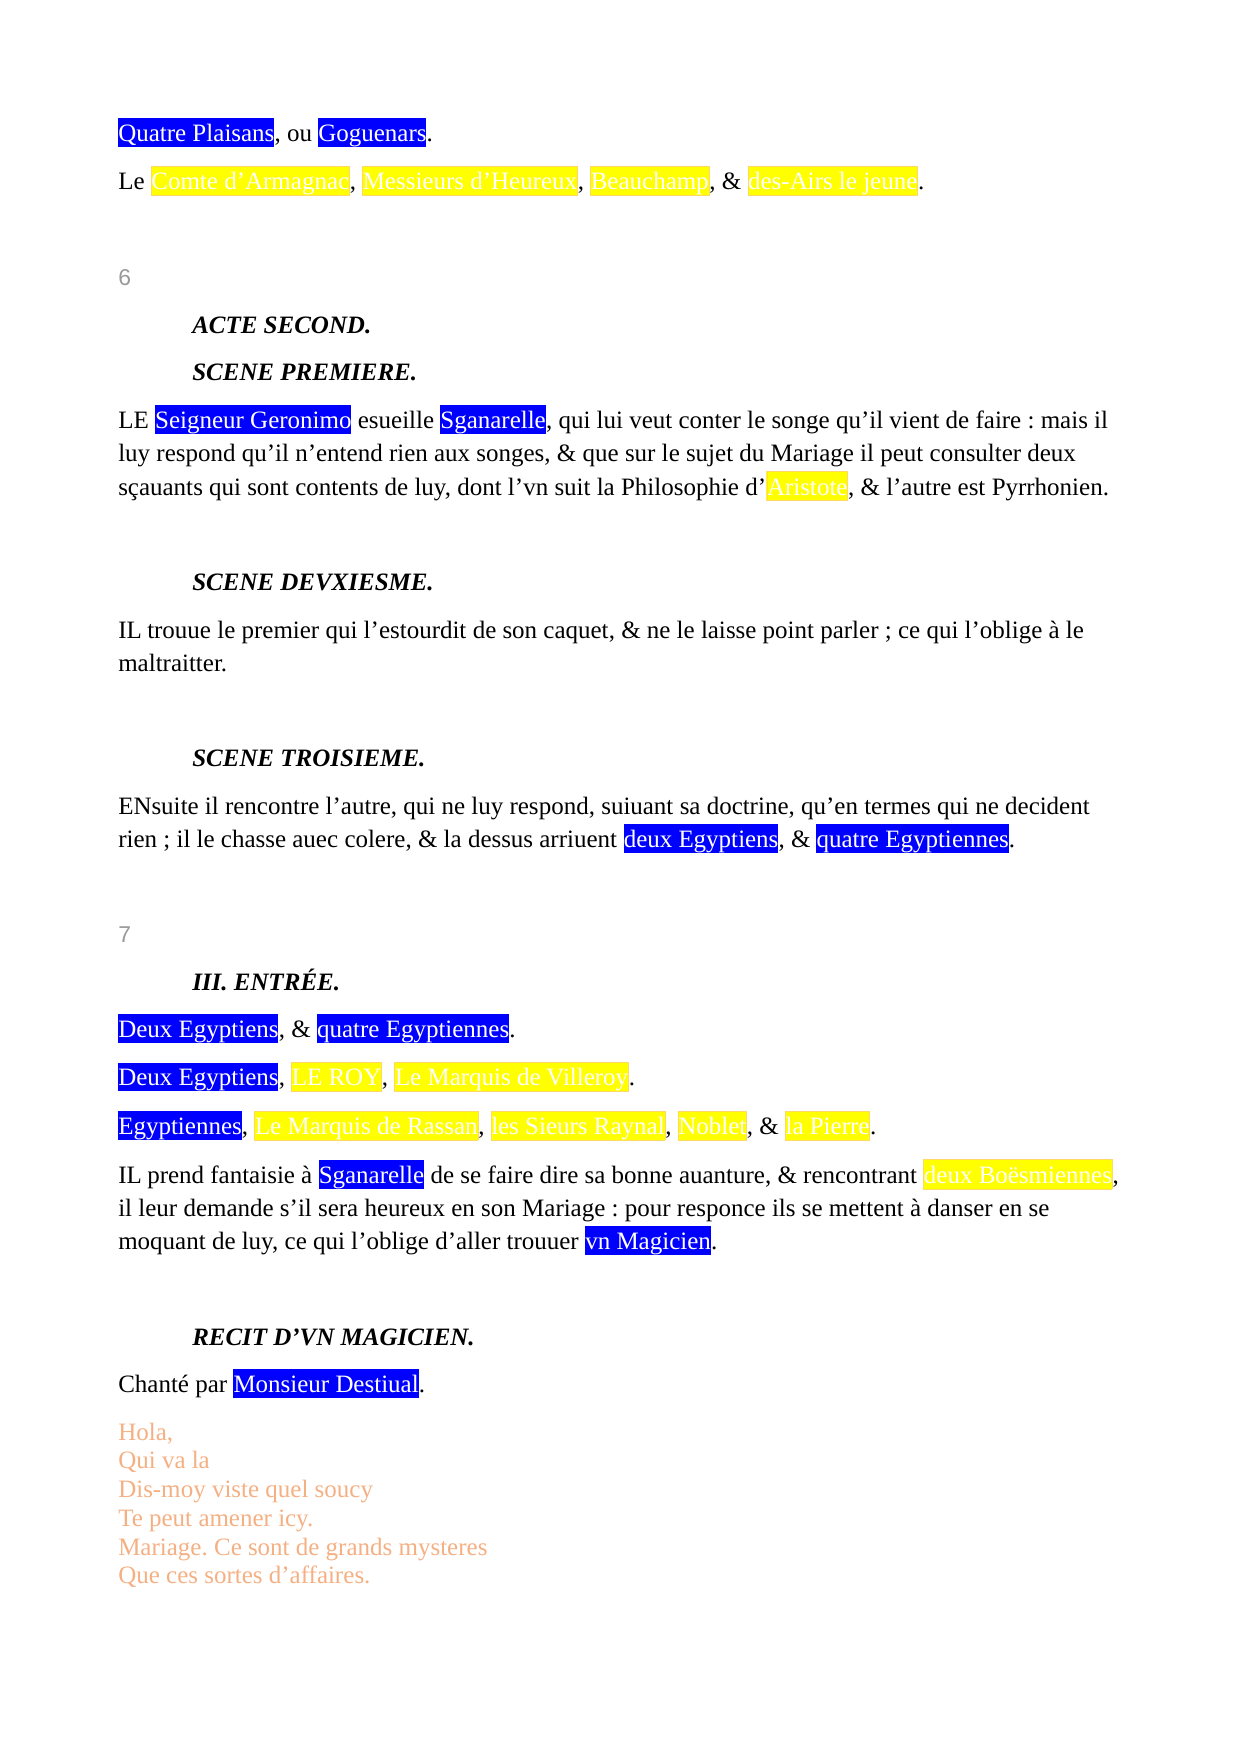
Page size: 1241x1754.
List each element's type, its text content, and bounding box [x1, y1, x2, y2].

text 7 [118, 919, 1122, 948]
text Chanté par Monsieur Destiual. [118, 1369, 233, 1398]
text Chanté par Monsieur Destiual. [419, 1369, 1122, 1398]
text LE Seigneur Geronimo esueille Sganarelle, qui lui veut conter le songe qu’il vient de faire : mais il luy respond qu’il n’entend rien aux songes, & que sur le sujet du Mariage il peut consulter deux sçauants qui sont contents de luy, dont l’vn suit la Philosophie d’Aristote, & l’autre est Pyrrhonien. [118, 405, 1122, 501]
text IL trouue le premier qui l’estourdit de son caquet, & ne le laisse point parler ; ce qui l’oblige à le maltraitter. [118, 615, 1122, 677]
text Le Comte d’Armagnac, Messieurs d’Heureux, Beauchamp, & des-Airs le jeune. [918, 166, 1122, 196]
text SCENE TROISIEME. [118, 743, 1122, 772]
text RECIT D’VN MAGICIEN. [118, 1322, 1122, 1350]
text SCENE DEVXIESME. [118, 567, 1122, 596]
text IL prend fantaisie à Sganarelle de se faire dire sa bonne auanture, & rencontrant deux Boësmiennes, il leur demande s’il sera heureux en son Mariage : pour responce ils se mettent à danser en se moquant de luy, ce qui l’oblige d’aller trouuer vn Magicien. [118, 1159, 1122, 1255]
text Deux Egyptiens, LE ROY, Le Marquis de Villeroy. [118, 1062, 291, 1092]
text III. ENTRÉE. [118, 967, 1122, 995]
text Quatre Plaisans, ou Goguenars. [274, 118, 318, 147]
text Deux Egyptiens, LE ROY, Le Marquis de Villeroy. [629, 1062, 1122, 1092]
text Deux Egyptiens, & quatre Egyptiennes. [509, 1014, 1122, 1043]
text Egyptiennes, Le Marquis de Rassan, les Sieurs Raynal, Noblet, & la Pierre. [870, 1111, 1122, 1140]
text SCENE PREMIERE. [118, 357, 1122, 386]
text ACTE SECOND. [118, 310, 1122, 338]
text Deux Egyptiens, & quatre Egyptiennes. [278, 1014, 317, 1043]
text Quatre Plaisans, ou Goguenars. [426, 118, 1122, 147]
text Hola, Qui va la Dis-moy viste quel soucy Te peut amener icy. Mariage. Ce sont de grands mysteres Que ces sortes d’affaires. [118, 1417, 1122, 1589]
text ENsuite il rencontre l’autre, qui ne luy respond, suiuant sa doctrine, qu’en termes qui ne decident rien ; il le chasse auec colere, & la dessus arriuent deux Egyptiens, & quatre Egyptiennes. [118, 791, 1122, 853]
text 6 [118, 262, 1122, 291]
